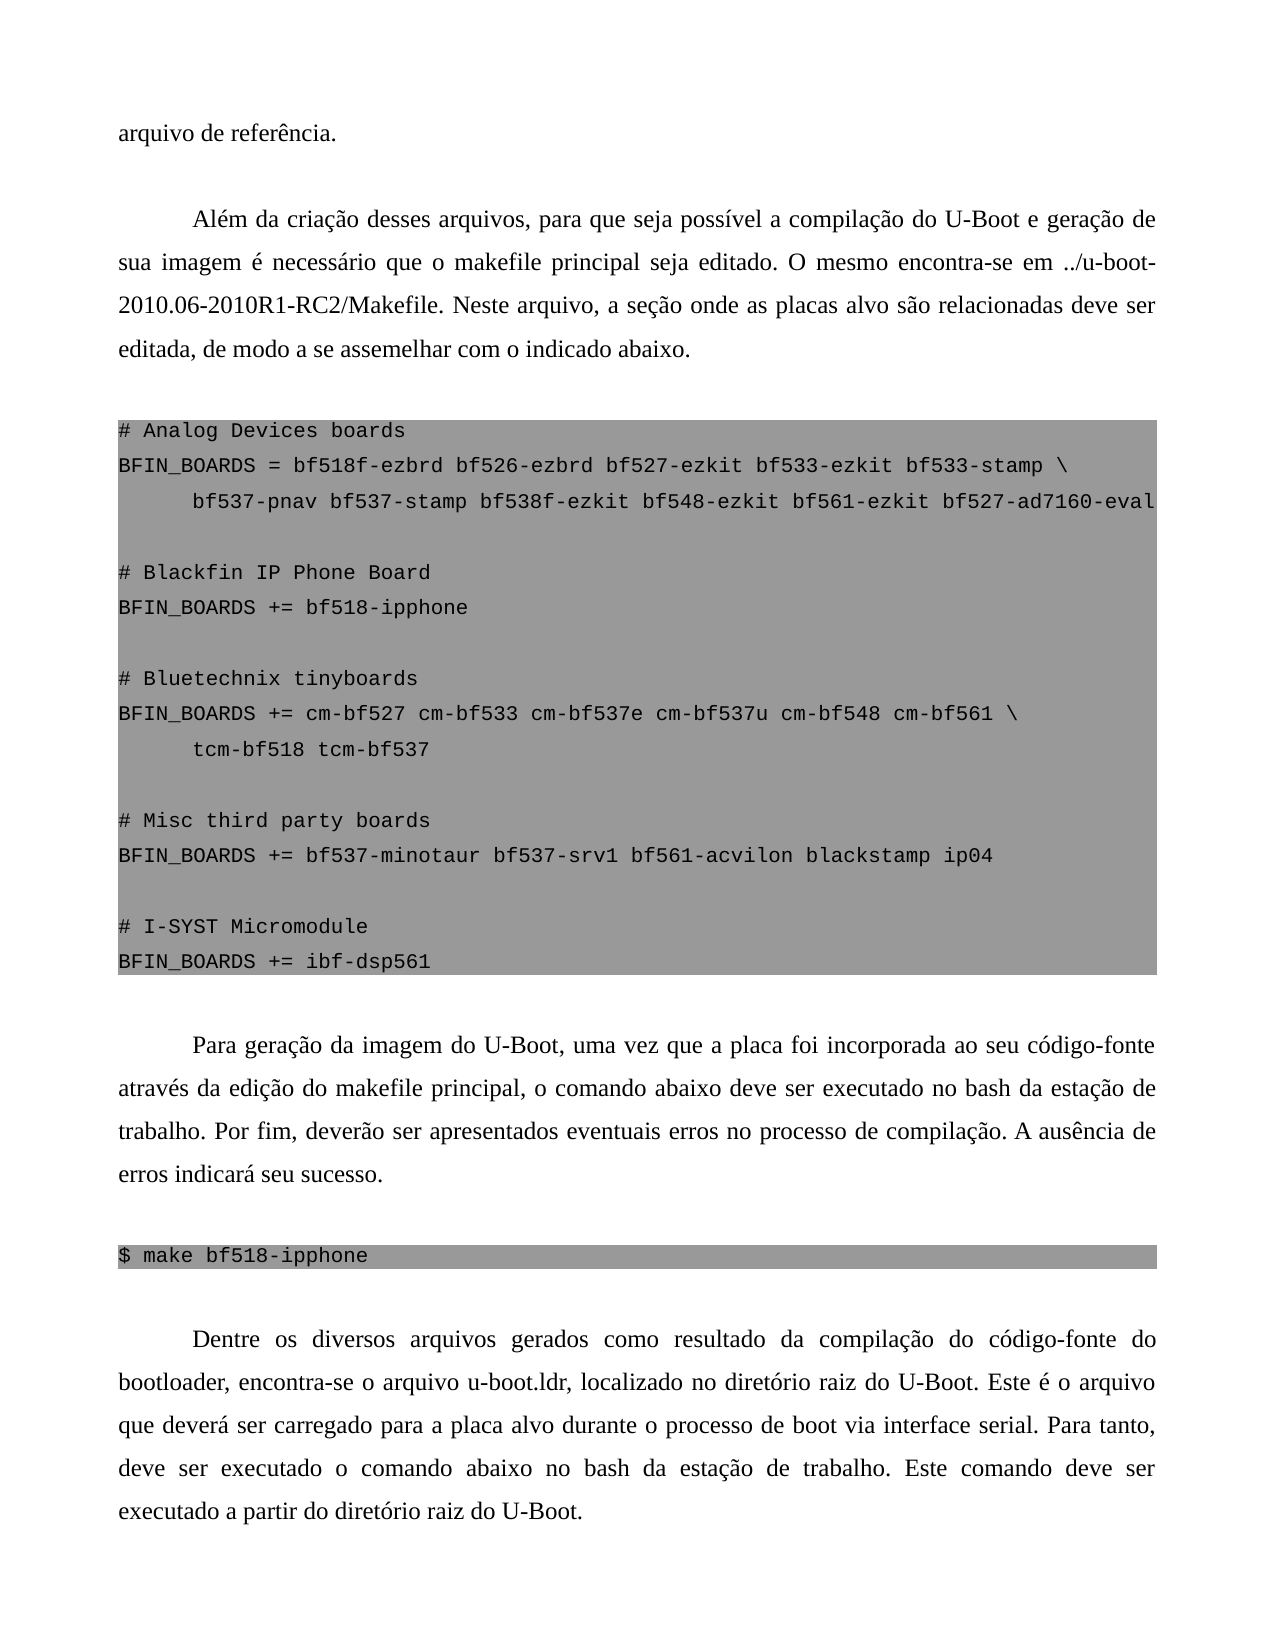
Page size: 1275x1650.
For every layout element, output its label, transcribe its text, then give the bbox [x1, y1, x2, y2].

text BFIN_BOARDS += ibf-dsp561 [118, 951, 1157, 975]
text Além da criação desses arquivos, para que seja possível a compilação do U-Boot e geração de sua imagem é necessário que o makefile principal seja editado. O mesmo encontra-se em ../u-boot-2010.06-2010R1-RC2/Makefile. Neste arquivo, a seção onde as placas alvo são relacionadas deve ser editada, de modo a se assemelhar com o indicado abaixo. [118, 204, 1157, 362]
text BFIN_BOARDS += cm-bf527 cm-bf533 cm-bf537e cm-bf537u cm-bf548 cm-bf561 \ [118, 703, 1157, 727]
text Dentre os diversos arquivos gerados como resultado da compilação do código-fonte do bootloader, encontra-se o arquivo u-boot.ldr, localizado no diretório raiz do U-Boot. Este é o arquivo que deverá ser carregado para a placa alvo durante o processo de boot via interface serial. Para tanto, deve ser executado o comando abaixo no bash da estação de trabalho. Este comando deve ser executado a partir do diretório raiz do U-Boot. [118, 1324, 1157, 1525]
text bf537-pnav bf537-stamp bf538f-ezkit bf548-ezkit bf561-ezkit bf527-ad7160-eval [118, 491, 1157, 514]
text BFIN_BOARDS = bf518f-ezbrd bf526-ezbrd bf527-ezkit bf533-ezkit bf533-stamp \ [118, 455, 1157, 479]
text # Blackfin IP Phone Board [118, 562, 1157, 585]
text # Analog Devices boards [118, 420, 1157, 444]
text arquivo de referência. [118, 118, 1157, 147]
text BFIN_BOARDS += bf518-ipphone [118, 597, 1157, 621]
text # Misc third party boards [118, 809, 1157, 833]
text BFIN_BOARDS += bf537-minotaur bf537-srv1 bf561-acvilon blackstamp ip04 [118, 845, 1157, 869]
text tcm-bf518 tcm-bf537 [118, 739, 1157, 762]
text # Bluetechnix tinyboards [118, 668, 1157, 692]
text Para geração da imagem do U-Boot, uma vez que a placa foi incorporada ao seu código-fonte através da edição do makefile principal, o comando abaixo deve ser executado no bash da estação de trabalho. Por fim, deverão ser apresentados eventuais erros no processo de compilação. A ausência de erros indicará seu sucesso. [118, 1030, 1157, 1188]
text $ make bf518-ipphone [118, 1245, 1157, 1269]
text # I-SYST Micromodule [118, 916, 1157, 939]
